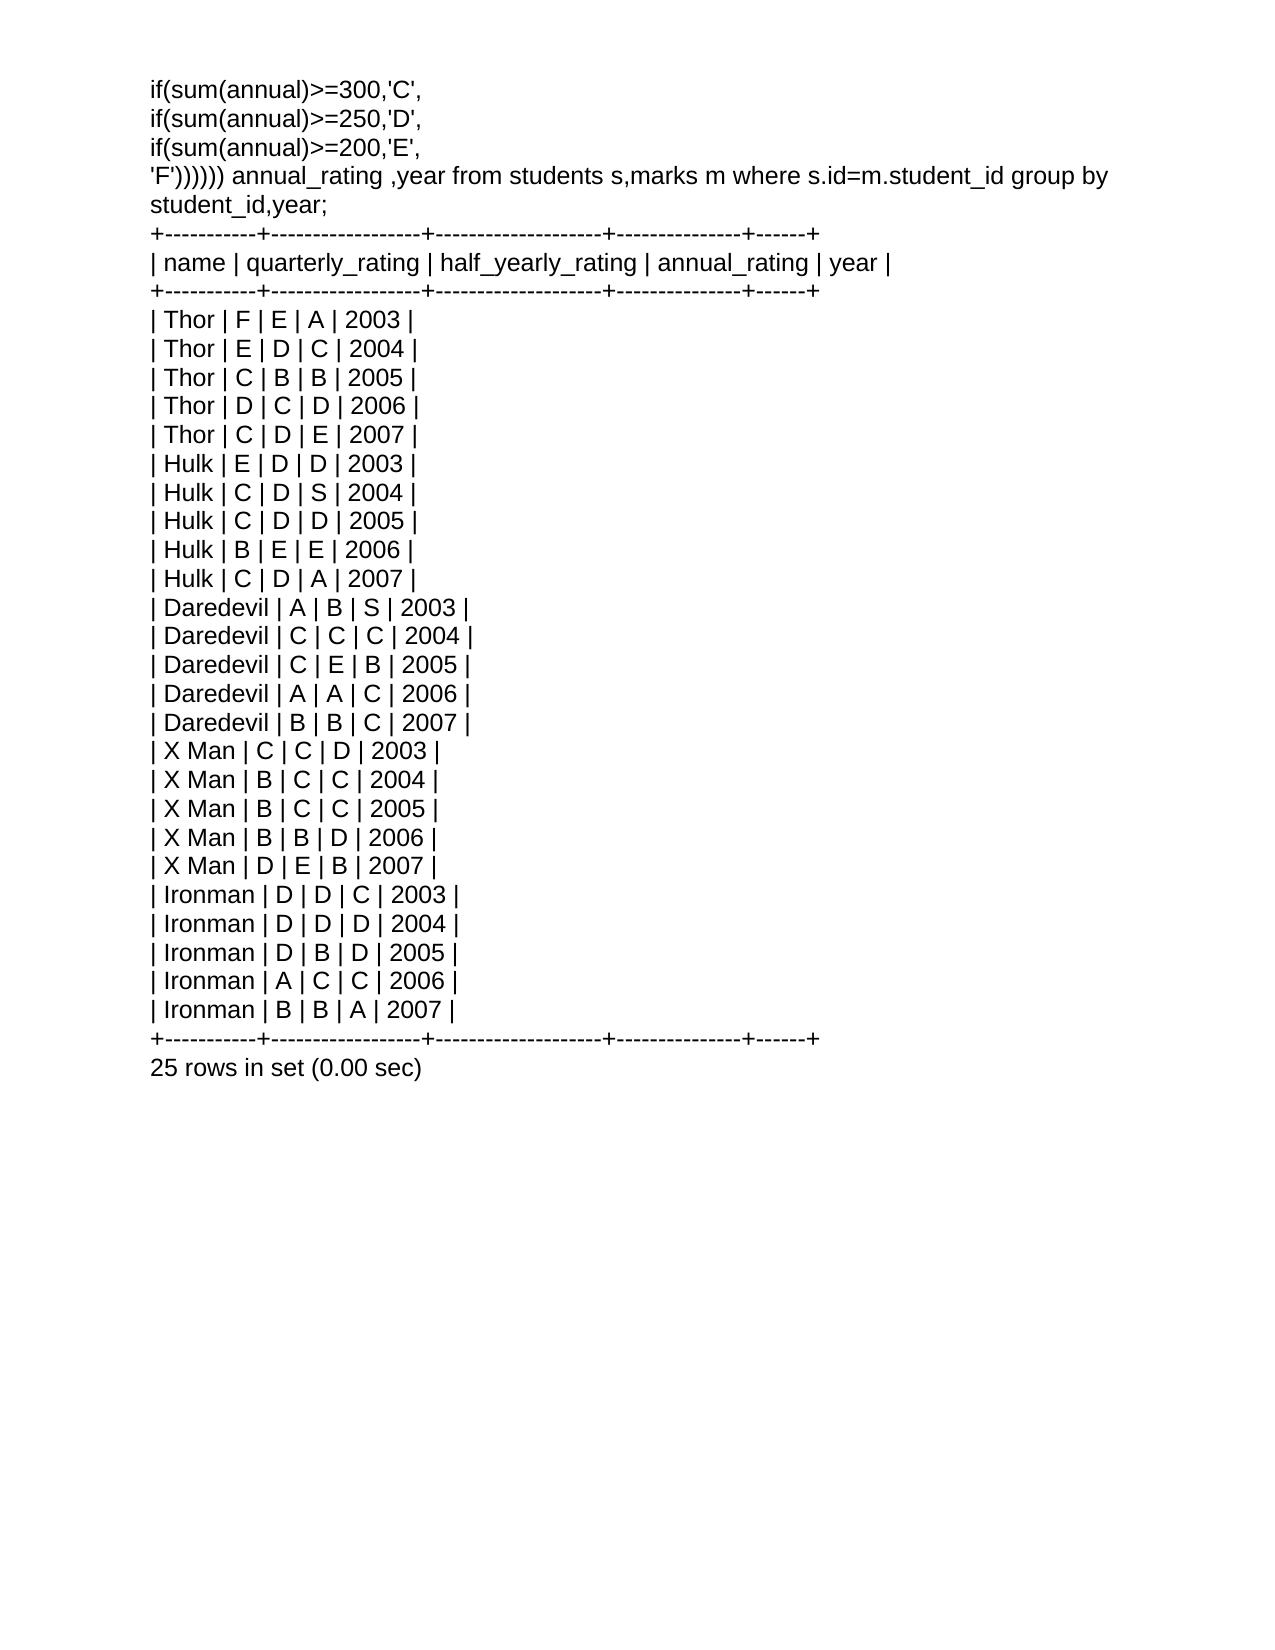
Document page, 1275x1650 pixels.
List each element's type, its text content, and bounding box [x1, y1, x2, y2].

text +-----------+------------------+--------------------+---------------+------+ [150, 219, 1125, 247]
text | Daredevil | B | B | C | 2007 | [150, 707, 1125, 736]
text | X Man | B | B | D | 2006 | [150, 822, 1125, 851]
text | Ironman | B | B | A | 2007 | [150, 995, 1125, 1024]
text | Thor | D | C | D | 2006 | [150, 391, 1125, 420]
text | Ironman | D | B | D | 2005 | [150, 937, 1125, 966]
text | Hulk | C | D | A | 2007 | [150, 564, 1125, 592]
text | Ironman | D | D | C | 2003 | [150, 880, 1125, 909]
text | name | quarterly_rating | half_yearly_rating | annual_rating | year | [150, 247, 1125, 276]
text | X Man | B | C | C | 2004 | [150, 765, 1125, 794]
text if(sum(annual)>=200,'E', [150, 132, 1125, 161]
text | X Man | B | C | C | 2005 | [150, 794, 1125, 822]
text +-----------+------------------+--------------------+---------------+------+ [150, 1024, 1125, 1052]
text | Hulk | E | D | D | 2003 | [150, 449, 1125, 477]
text | Thor | F | E | A | 2003 | [150, 305, 1125, 334]
text | Daredevil | C | E | B | 2005 | [150, 650, 1125, 679]
text +-----------+------------------+--------------------+---------------+------+ [150, 276, 1125, 305]
text | Daredevil | A | B | S | 2003 | [150, 592, 1125, 621]
text | Daredevil | A | A | C | 2006 | [150, 679, 1125, 707]
text | Hulk | C | D | S | 2004 | [150, 477, 1125, 506]
text | Thor | C | D | E | 2007 | [150, 420, 1125, 449]
text | Thor | C | B | B | 2005 | [150, 362, 1125, 391]
text | Daredevil | C | C | C | 2004 | [150, 621, 1125, 650]
text if(sum(annual)>=250,'D', [150, 104, 1125, 132]
text | X Man | D | E | B | 2007 | [150, 851, 1125, 880]
text | Hulk | B | E | E | 2006 | [150, 535, 1125, 564]
text | Ironman | A | C | C | 2006 | [150, 966, 1125, 995]
text | Hulk | C | D | D | 2005 | [150, 506, 1125, 535]
text | X Man | C | C | D | 2003 | [150, 736, 1125, 765]
text 25 rows in set (0.00 sec) [150, 1052, 1125, 1081]
text if(sum(annual)>=300,'C', [150, 75, 1125, 104]
text 'F')))))) annual_rating ,year from students s,marks m where s.id=m.student_id group by student_id,year; [150, 161, 1125, 219]
text | Ironman | D | D | D | 2004 | [150, 909, 1125, 937]
text | Thor | E | D | C | 2004 | [150, 334, 1125, 362]
